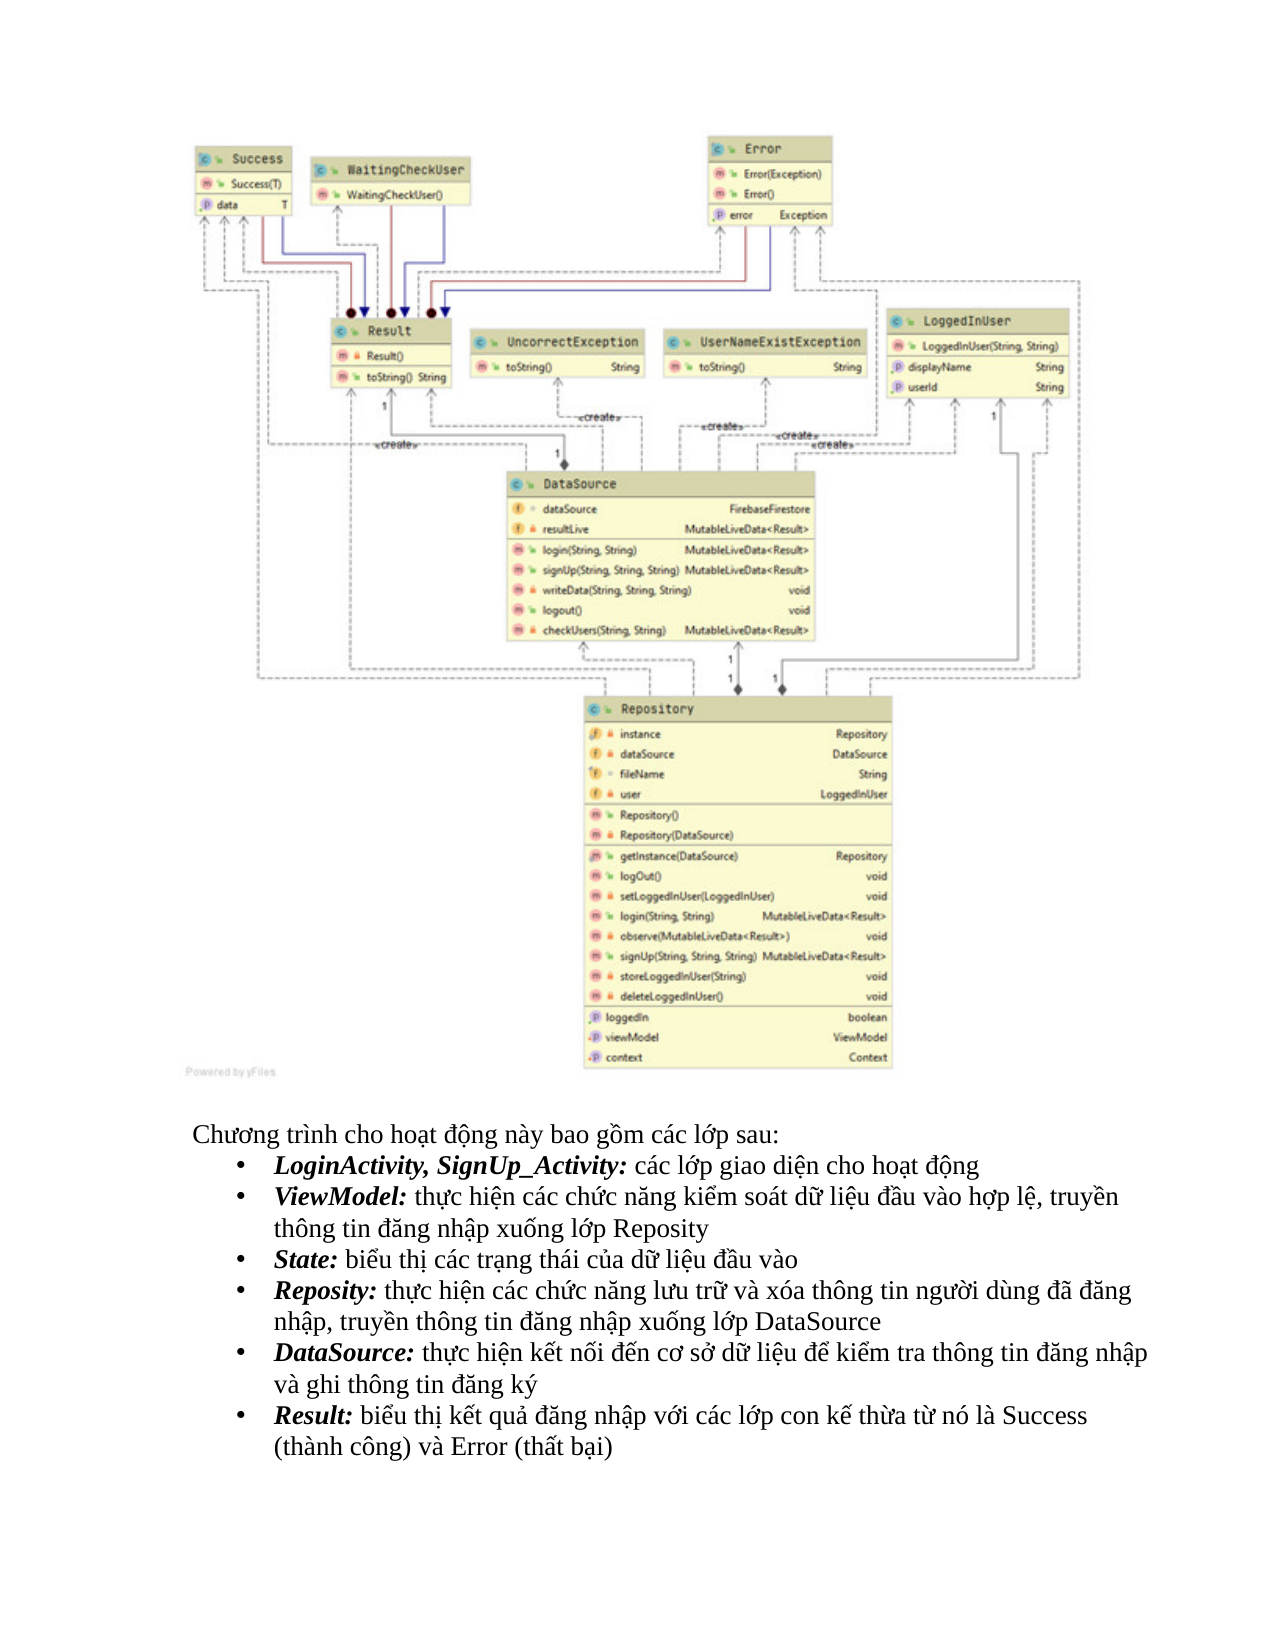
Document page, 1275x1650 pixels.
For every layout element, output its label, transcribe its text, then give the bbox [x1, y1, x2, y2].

list Result: biểu thị kết quả đăng nhập với các lớp con kế thừa từ nó là Success (thành công) và Error (thất bại) [236, 1399, 1157, 1461]
list State: biểu thị các trạng thái của dữ liệu đầu vào [236, 1243, 1157, 1274]
list DataSource: thực hiện kết nối đến cơ sở dữ liệu để kiểm tra thông tin đăng nhập và ghi thông tin đăng ký [236, 1336, 1157, 1399]
list ViewModel: thực hiện các chức năng kiểm soát dữ liệu đầu vào hợp lệ, truyền thông tin đăng nhập xuống lớp Reposity [236, 1180, 1157, 1243]
picture [177, 118, 1098, 1087]
list Reposity: thực hiện các chức năng lưu trữ và xóa thông tin người dùng đã đăng nhập, truyền thông tin đăng nhập xuống lớp DataSource [236, 1274, 1157, 1336]
list LoginActivity, SignUp_Activity: các lớp giao diện cho hoạt động [236, 1149, 1157, 1180]
text Chương trình cho hoạt động này bao gồm các lớp sau: [118, 1118, 1157, 1149]
